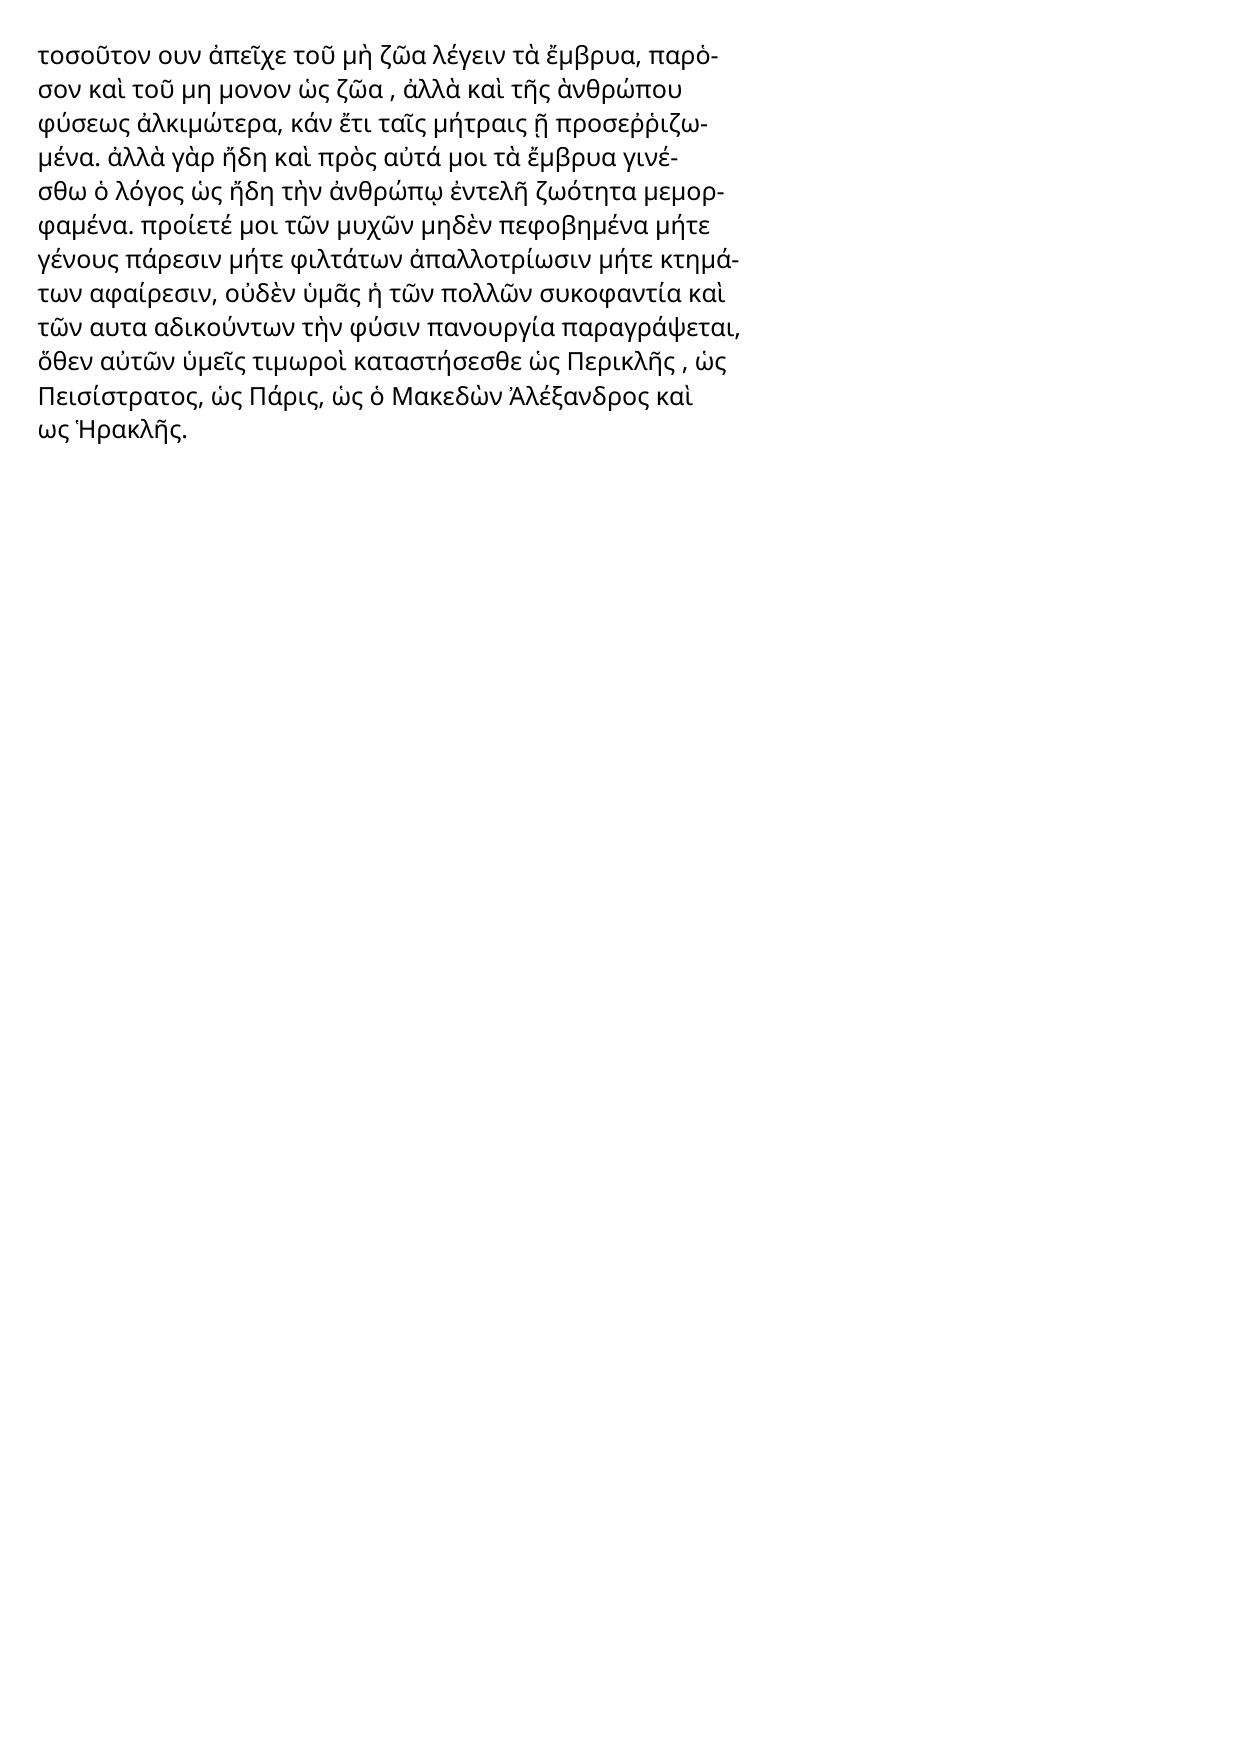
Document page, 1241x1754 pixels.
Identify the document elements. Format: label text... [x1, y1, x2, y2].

text τοσοῦτον ουν ἀπεῖχε τοῦ μὴ ζῶα λέγειν τὰ ἔμβρυα, παρὁ- σον καὶ τοῦ μη μονον ὡς ζῶα , ἀλλὰ καὶ τῆς ὰνθρώπου φύσεως ἀλκιμώτερα, κάν ἔτι ταῖς μήτραις ῇ προσεῤῥιζω- μένα. ἀλλὰ γὰρ ἤδη καὶ πρὸς αὐτά μοι τὰ ἔμβρυα γινέ- σθω ὁ λόγος ὡς ἤδη τὴν ἀνθρώπῳ ἐντελῆ ζωότητα μεμορ- φαμένα. προίετέ μοι τῶν μυχῶν μηδὲν πεφοβημένα μήτε γένους πάρεσιν μήτε φιλτάτων ἀπαλλοτρίωσιν μήτε κτημά- των αφαίρεσιν, οὐδὲν ὑμᾶς ἡ τῶν πολλῶν συκοφαντία καὶ τῶν αυτα αδικούντων τὴν φύσιν πανουργία παραγράψεται, ὅθεν αὐτῶν ὑμεῖς τιμωροὶ καταστήσεσθε ὡς Περικλῆς , ὡς Πεισίστρατος, ὡς Πάρις, ὡς ὁ Μακεδὼν Ἀλέξανδρος καὶ ως Ἡρακλῆς. [37, 37, 1203, 446]
